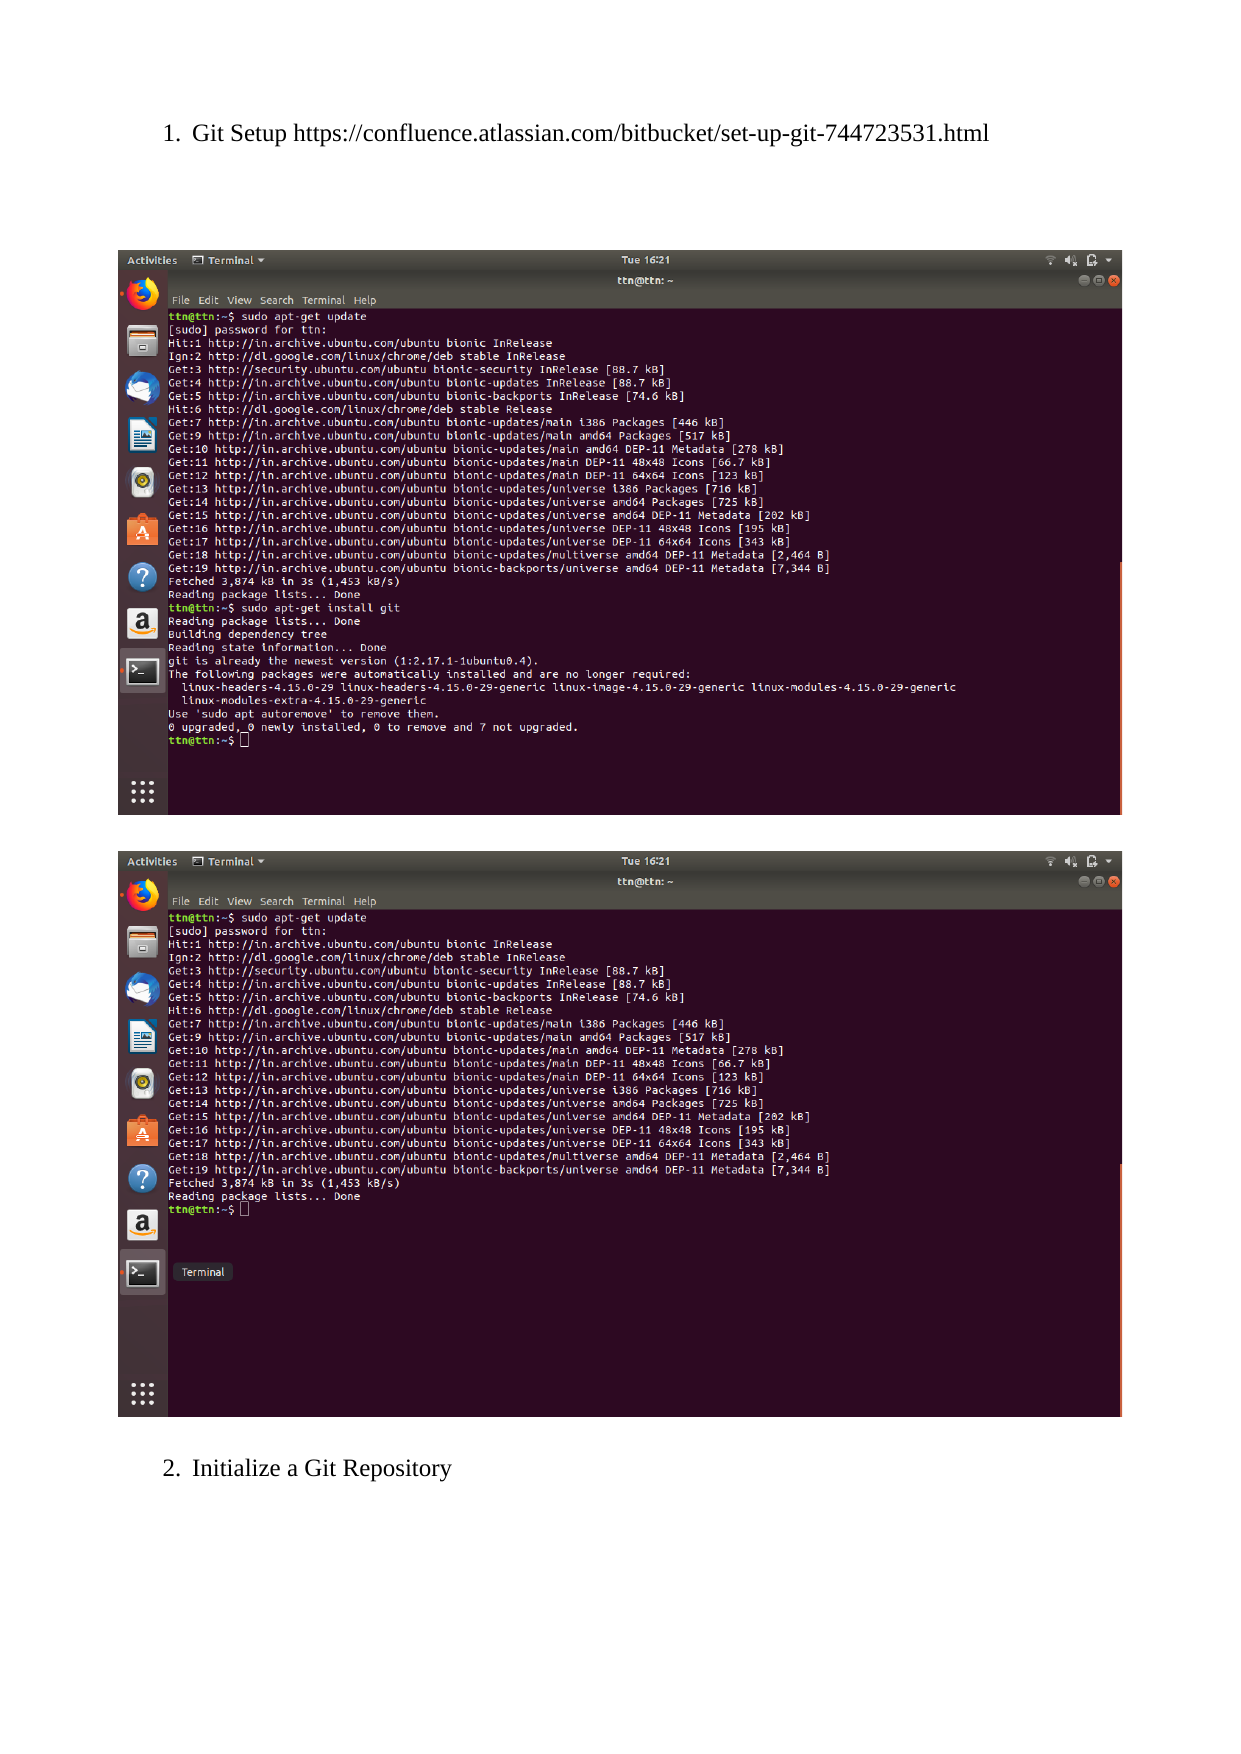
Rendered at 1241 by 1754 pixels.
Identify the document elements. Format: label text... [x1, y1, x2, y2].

picture [118, 851, 1123, 1417]
picture [118, 250, 1123, 815]
list Git Setup https://confluence.atlassian.com/bitbucket/set-up-git-744723531.html [162, 118, 1122, 147]
list Initialize a Git Repository [162, 1453, 1122, 1482]
